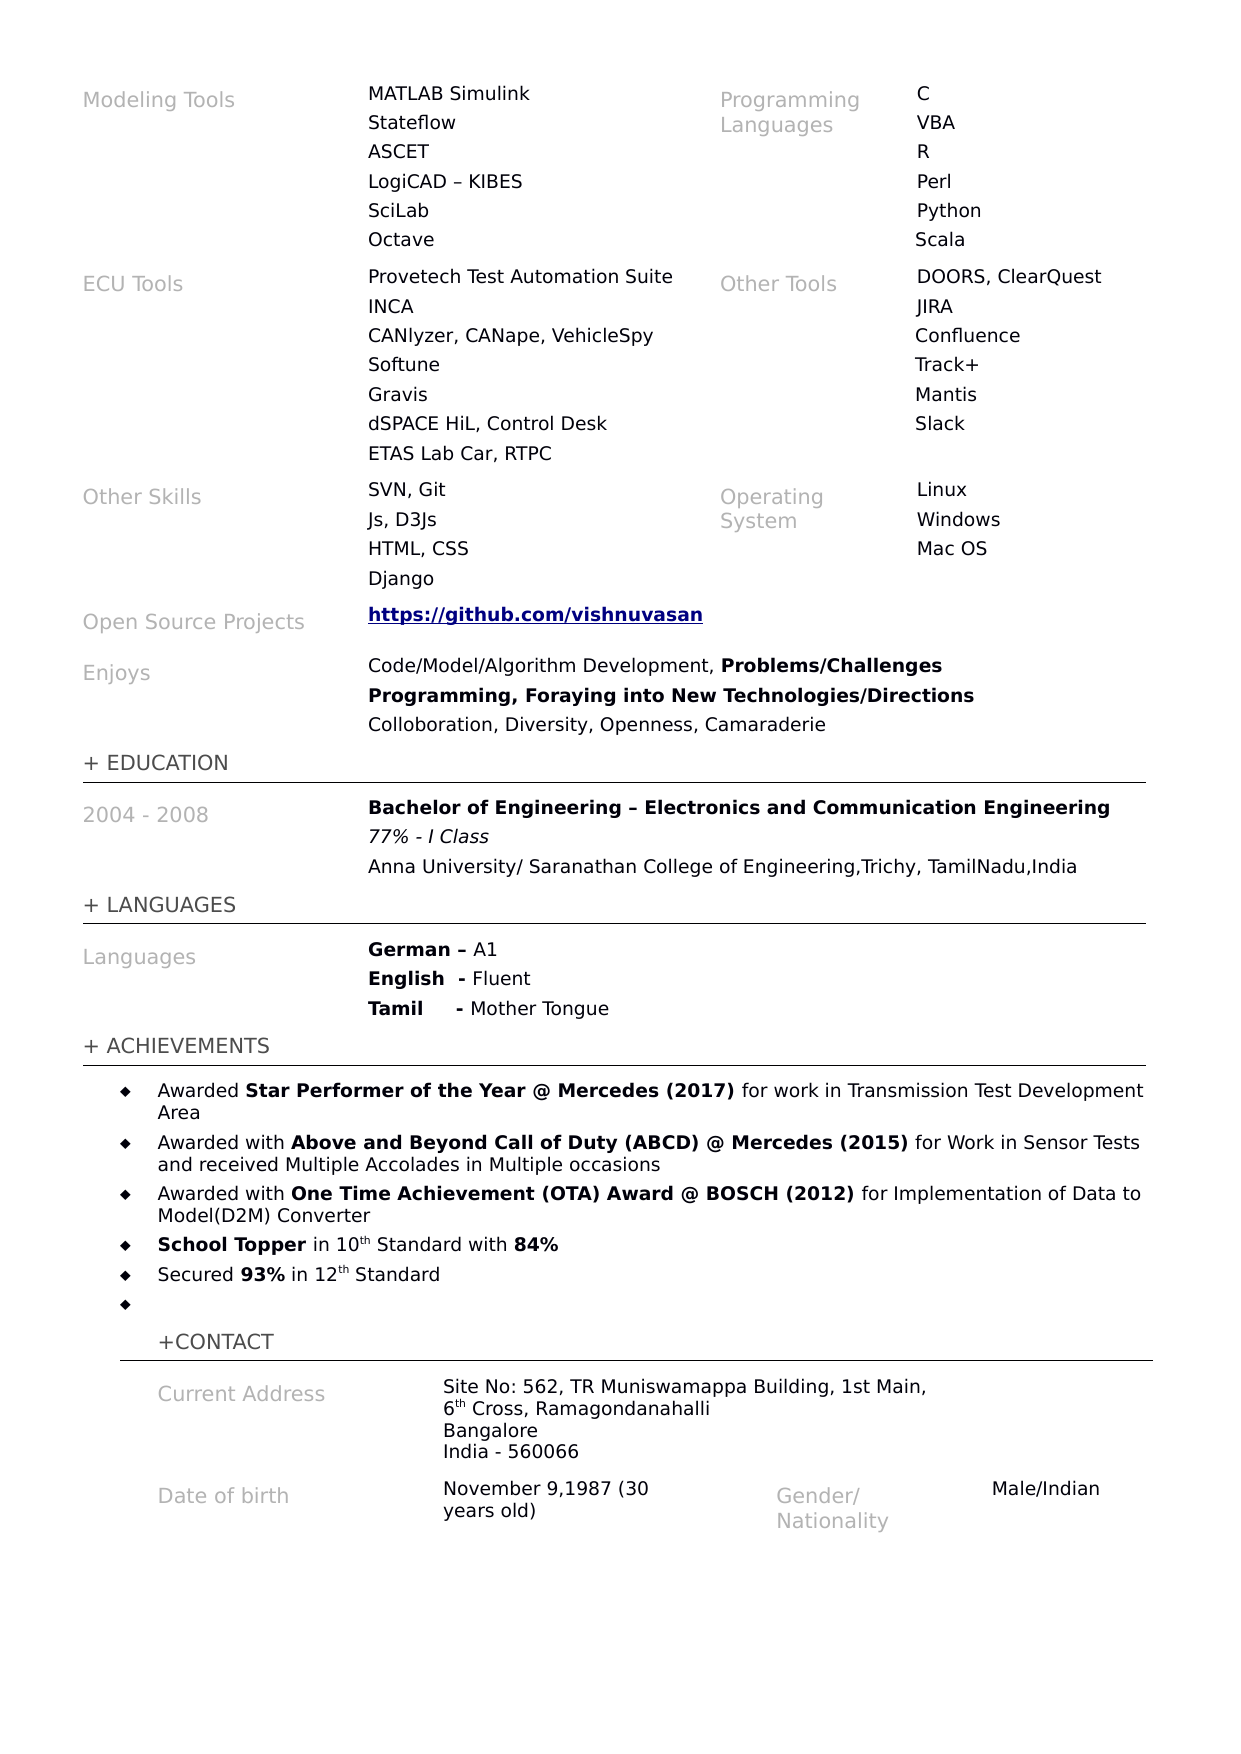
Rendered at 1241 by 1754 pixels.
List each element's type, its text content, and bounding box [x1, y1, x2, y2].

table_cell Site No: 562, TR Muniswamappa Building, 1st Main, 6th Cross, Ramagondanahalli Bangalore India - 560066 [360, 1369, 1153, 1471]
table_cell Operating System [712, 472, 909, 597]
table_cell + ACHIEVEMENTS [75, 1027, 1153, 1073]
table_cell Programming Languages [712, 75, 909, 259]
table_cell Provetech Test Automation Suite INCA CANlyzer, CANape, VehicleSpy Softune Gravis dSPACE HiL, Control Desk ETAS Lab Car, RTPC [360, 259, 712, 472]
table_cell ECU Tools [75, 259, 360, 472]
table_cell SVN, Git Js, D3Js HTML, CSS Django [360, 472, 712, 597]
table_header +CONTACT [75, 1323, 1153, 1368]
table_cell C VBA R Perl Python Scala [909, 75, 1153, 259]
table_cell Male/Indian [909, 1471, 1153, 1546]
table_cell MATLAB Simulink Stateflow ASCET LogiCAD – KIBES SciLab Octave [360, 75, 712, 259]
table_cell Modeling Tools [75, 75, 360, 259]
table_cell German – A1 English - Fluent Tamil - Mother Tongue [360, 931, 1153, 1027]
table_cell https://github.com/vishnuvasan [360, 597, 1153, 648]
table_cell Date of birth [75, 1471, 360, 1546]
table_cell Open Source Projects [75, 597, 360, 648]
table_cell Languages [75, 931, 360, 1027]
table_cell Other Skills [75, 472, 360, 597]
table_cell Enjoys [75, 648, 360, 744]
table_cell 2004 - 2008 [75, 790, 360, 885]
table_cell Current Address [75, 1369, 360, 1471]
table_cell November 9,1987 (30 years old) [360, 1471, 693, 1546]
table_cell + EDUCATION [75, 744, 1153, 790]
table_cell Bachelor of Engineering – Electronics and Communication Engineering 77% - I Class Anna University/ Saranathan College of Engineering,Trichy, TamilNadu,India [360, 790, 1153, 885]
table_cell DOORS, ClearQuest JIRA Confluence Track+ Mantis Slack [909, 259, 1153, 472]
table_cell Awarded Star Performer of the Year @ Mercedes (2017) for work in Transmission Test Development Area Awarded with Above and Beyond Call of Duty (ABCD) @ Mercedes (2015) for Work in Sensor Tests and received Multiple Accolades in Multiple occasions Awarded with One Time Achievement (OTA) Award @ BOSCH (2012) for Implementation of Data to Model(D2M) Converter School Topper in 10th Standard with 84% Secured 93% in 12th Standard [75, 1073, 1153, 1323]
table_cell Linux Windows Mac OS [909, 472, 1153, 597]
table_cell + LANGUAGES [75, 885, 1153, 931]
table_cell Other Tools [712, 259, 909, 472]
table_cell Code/Model/Algorithm Development, Problems/Challenges Programming, Foraying into New Technologies/Directions Colloboration, Diversity, Openness, Camaraderie [360, 648, 1153, 744]
table_cell Gender/Nationality [694, 1471, 909, 1546]
